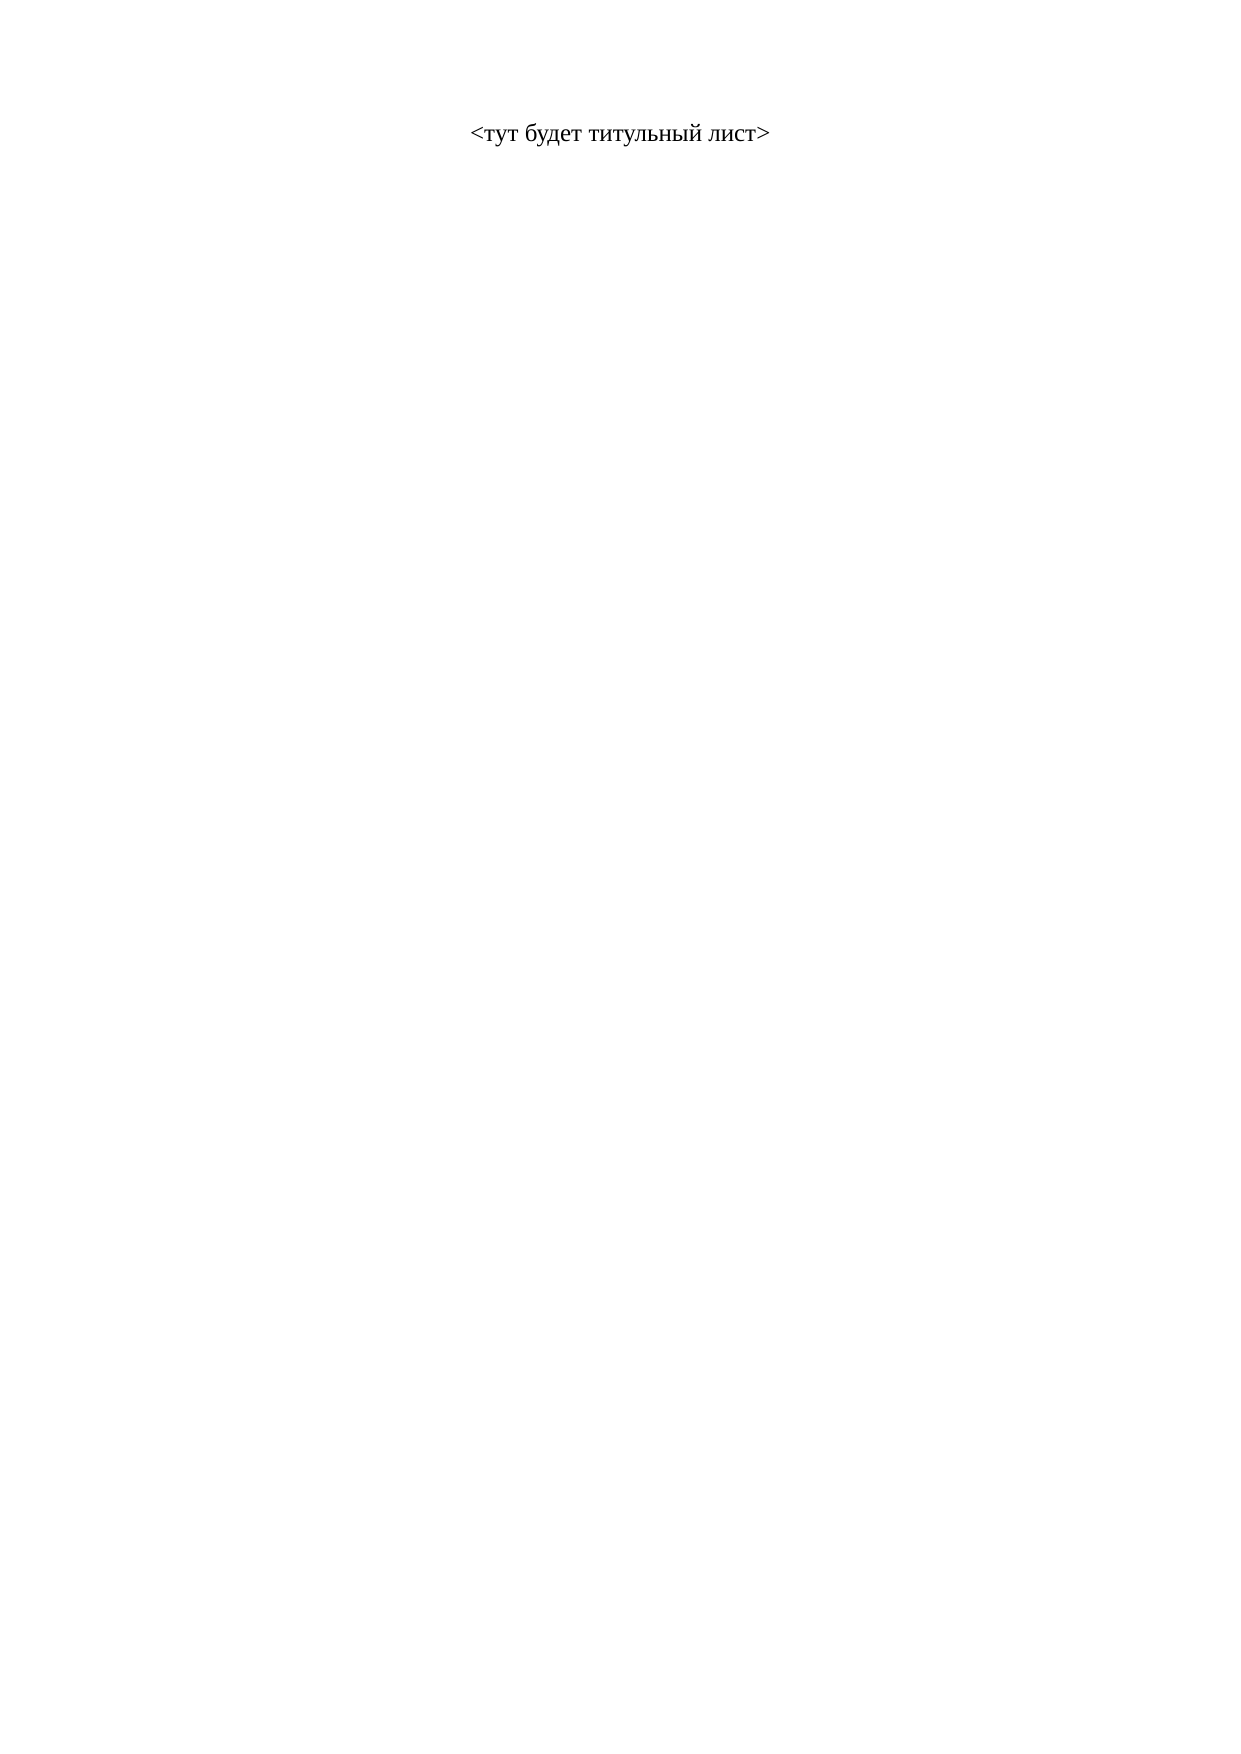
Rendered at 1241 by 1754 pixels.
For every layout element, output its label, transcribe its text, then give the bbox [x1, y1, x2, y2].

text <тут будет титульный лист> [118, 118, 1122, 147]
